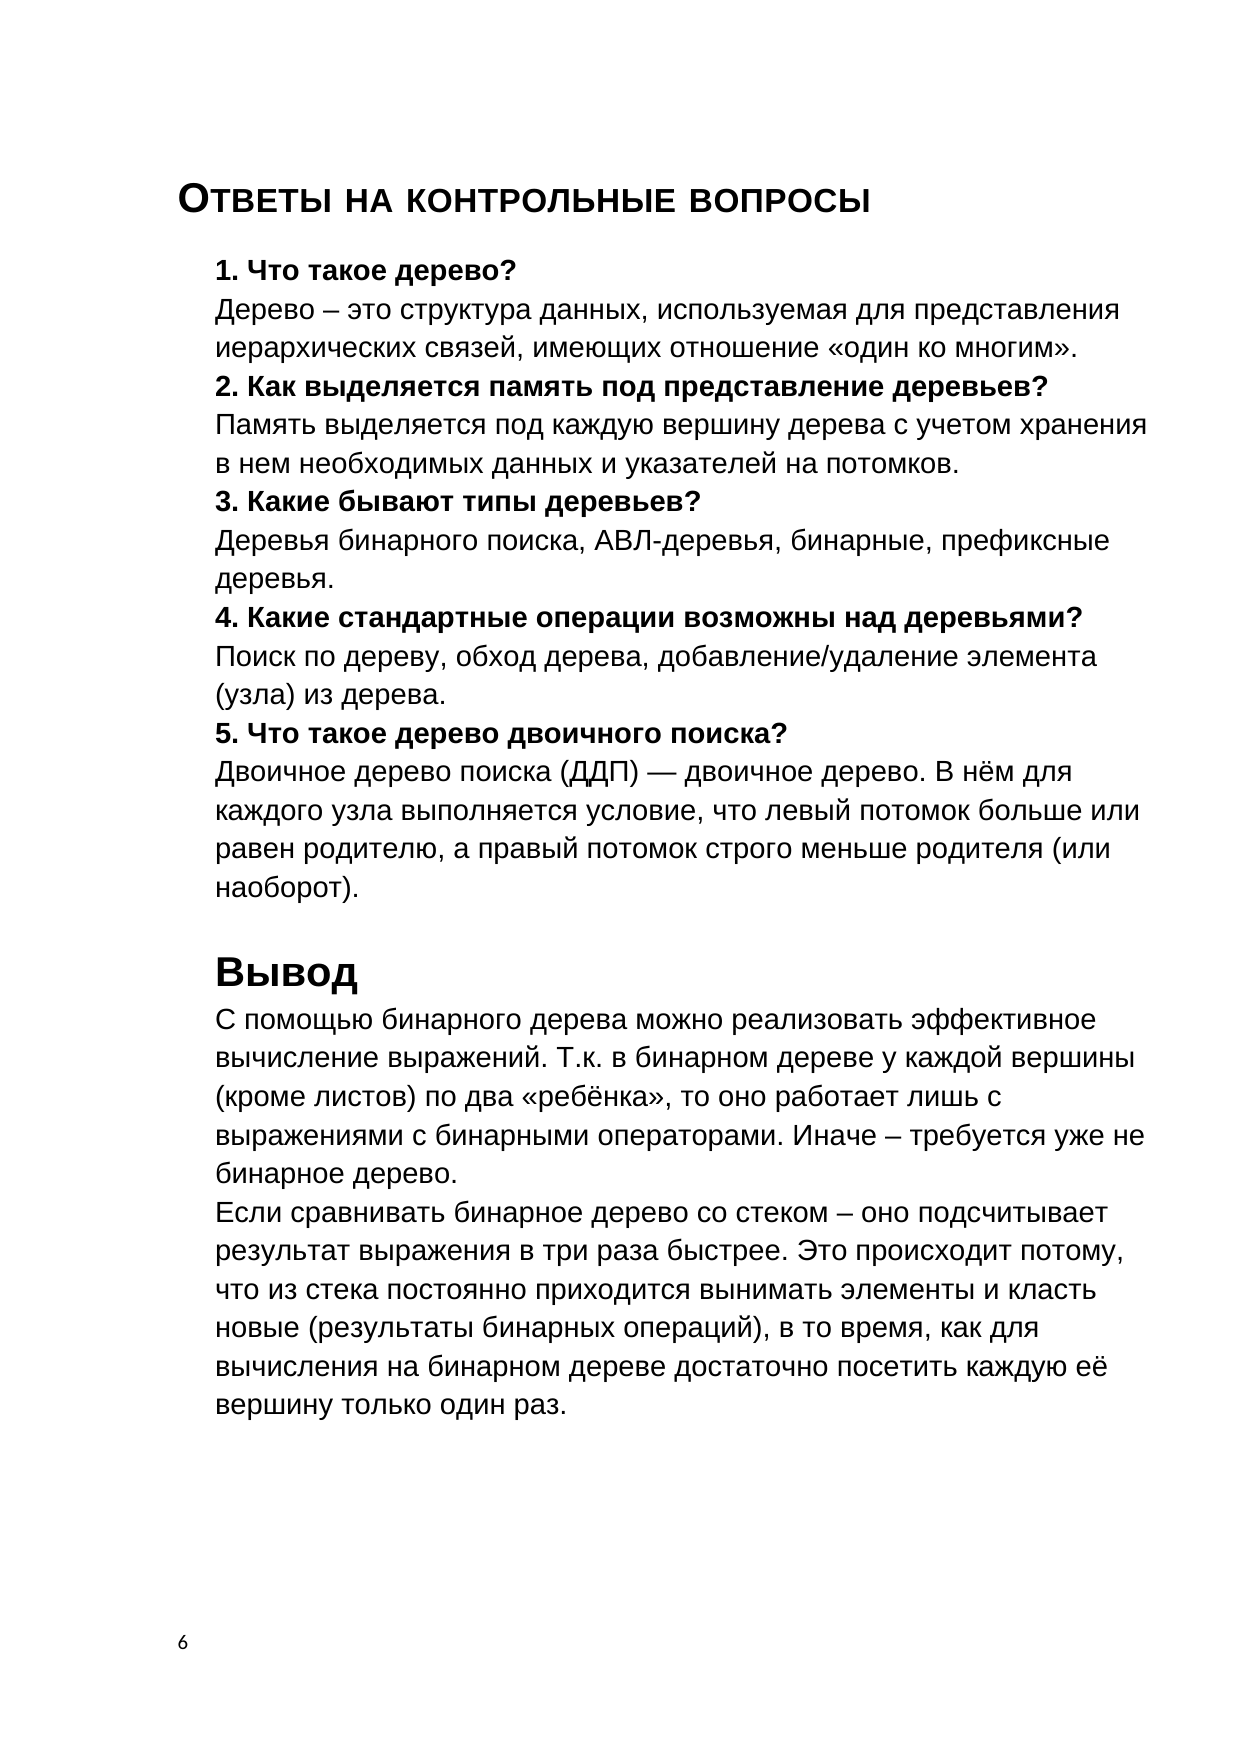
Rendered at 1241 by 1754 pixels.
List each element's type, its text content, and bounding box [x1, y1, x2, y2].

list Деревья бинарного поиска, АВЛ-деревья, бинарные, префиксные деревья. 4. Какие стандартные операции возможны над деревьями? [215, 523, 1152, 633]
list Вывод [215, 947, 1152, 995]
list 3. Какие бывают типы деревьев? [215, 484, 1152, 518]
list С помощью бинарного дерева можно реализовать эффективное вычисление выражений. Т.к. в бинарном дереве у каждой вершины (кроме листов) по два «ребёнка», то оно работает лишь с выражениями с бинарными операторами. Иначе – требуется уже не бинарное дерево. Если сравнивать бинарное дерево со стеком – оно подсчитывает результат выражения в три раза быстрее. Это происходит потому, что из стека постоянно приходится вынимать элементы и класть новые (результаты бинарных операций), в то время, как для вычисления на бинарном дереве достаточно посетить каждую её вершину только один раз. [215, 1002, 1152, 1421]
list 2. Как выделяется память под представление деревьев? [215, 369, 1152, 402]
subtitle Ответы на контрольные вопросы [177, 173, 1152, 221]
list 1. Что такое дерево? [215, 253, 1152, 287]
list Поиск по дереву, обход дерева, добавление/удаление элемента (узла) из дерева. 5. Что такое дерево двоичного поиска? Двоичное дерево поиска (ДДП) — двоичное дерево. В нём для каждого узла выполняется условие, что левый потомок больше или равен родителю, а правый потомок строго меньше родителя (или наоборот). [215, 638, 1152, 903]
list Дерево – это структура данных, используемая для представления иерархических связей, имеющих отношение «один ко многим». [215, 292, 1152, 364]
list Память выделяется под каждую вершину дерева с учетом хранения в нем необходимых данных и указателей на потомков. [215, 407, 1152, 479]
